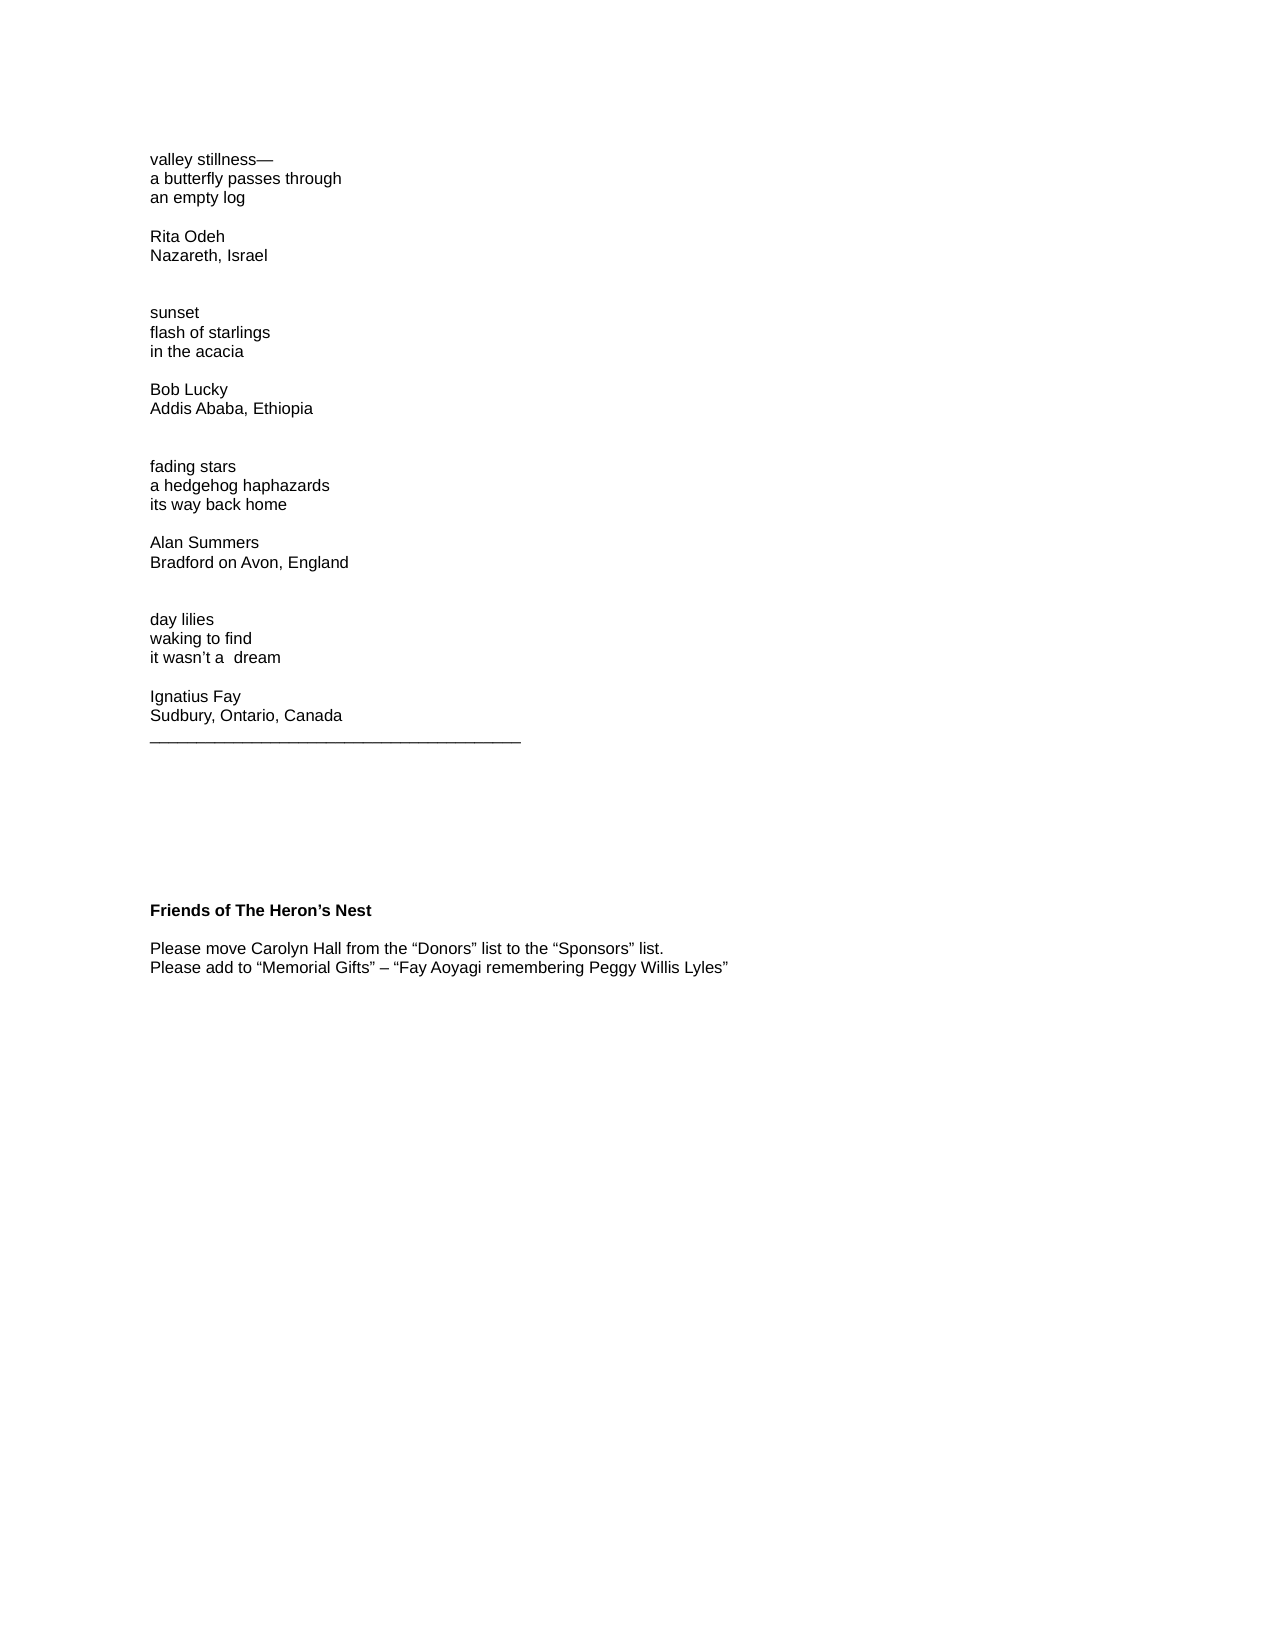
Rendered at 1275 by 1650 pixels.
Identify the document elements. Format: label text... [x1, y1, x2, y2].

text Ignatius Fay [150, 687, 1125, 706]
text Please move Carolyn Hall from the “Donors” list to the “Sponsors” list. [150, 939, 1125, 958]
text fading stars a hedgehog haphazards its way back home [150, 457, 1125, 514]
text Rita Odeh [150, 227, 1125, 246]
text flash of starlings [150, 322, 1125, 342]
text Alan Summers Bradford on Avon, England [150, 533, 1125, 572]
text Bob Lucky [150, 380, 1125, 399]
text Nazareth, Israel [150, 246, 1125, 265]
text day lilies waking to find it wasn’t a dream [150, 610, 1125, 667]
text sunset [150, 303, 1125, 322]
text valley stillness— a butterfly passes through an empty log [150, 150, 1125, 207]
text ________________________________________ [150, 725, 1125, 744]
text Please add to “Memorial Gifts” – “Fay Aoyagi remembering Peggy Willis Lyles” [150, 958, 1125, 977]
text Sudbury, Ontario, Canada [150, 706, 1125, 725]
text Friends of The Heron’s Nest [150, 900, 1125, 919]
text Addis Ababa, Ethiopia [150, 399, 1125, 418]
text in the acacia [150, 342, 1125, 361]
